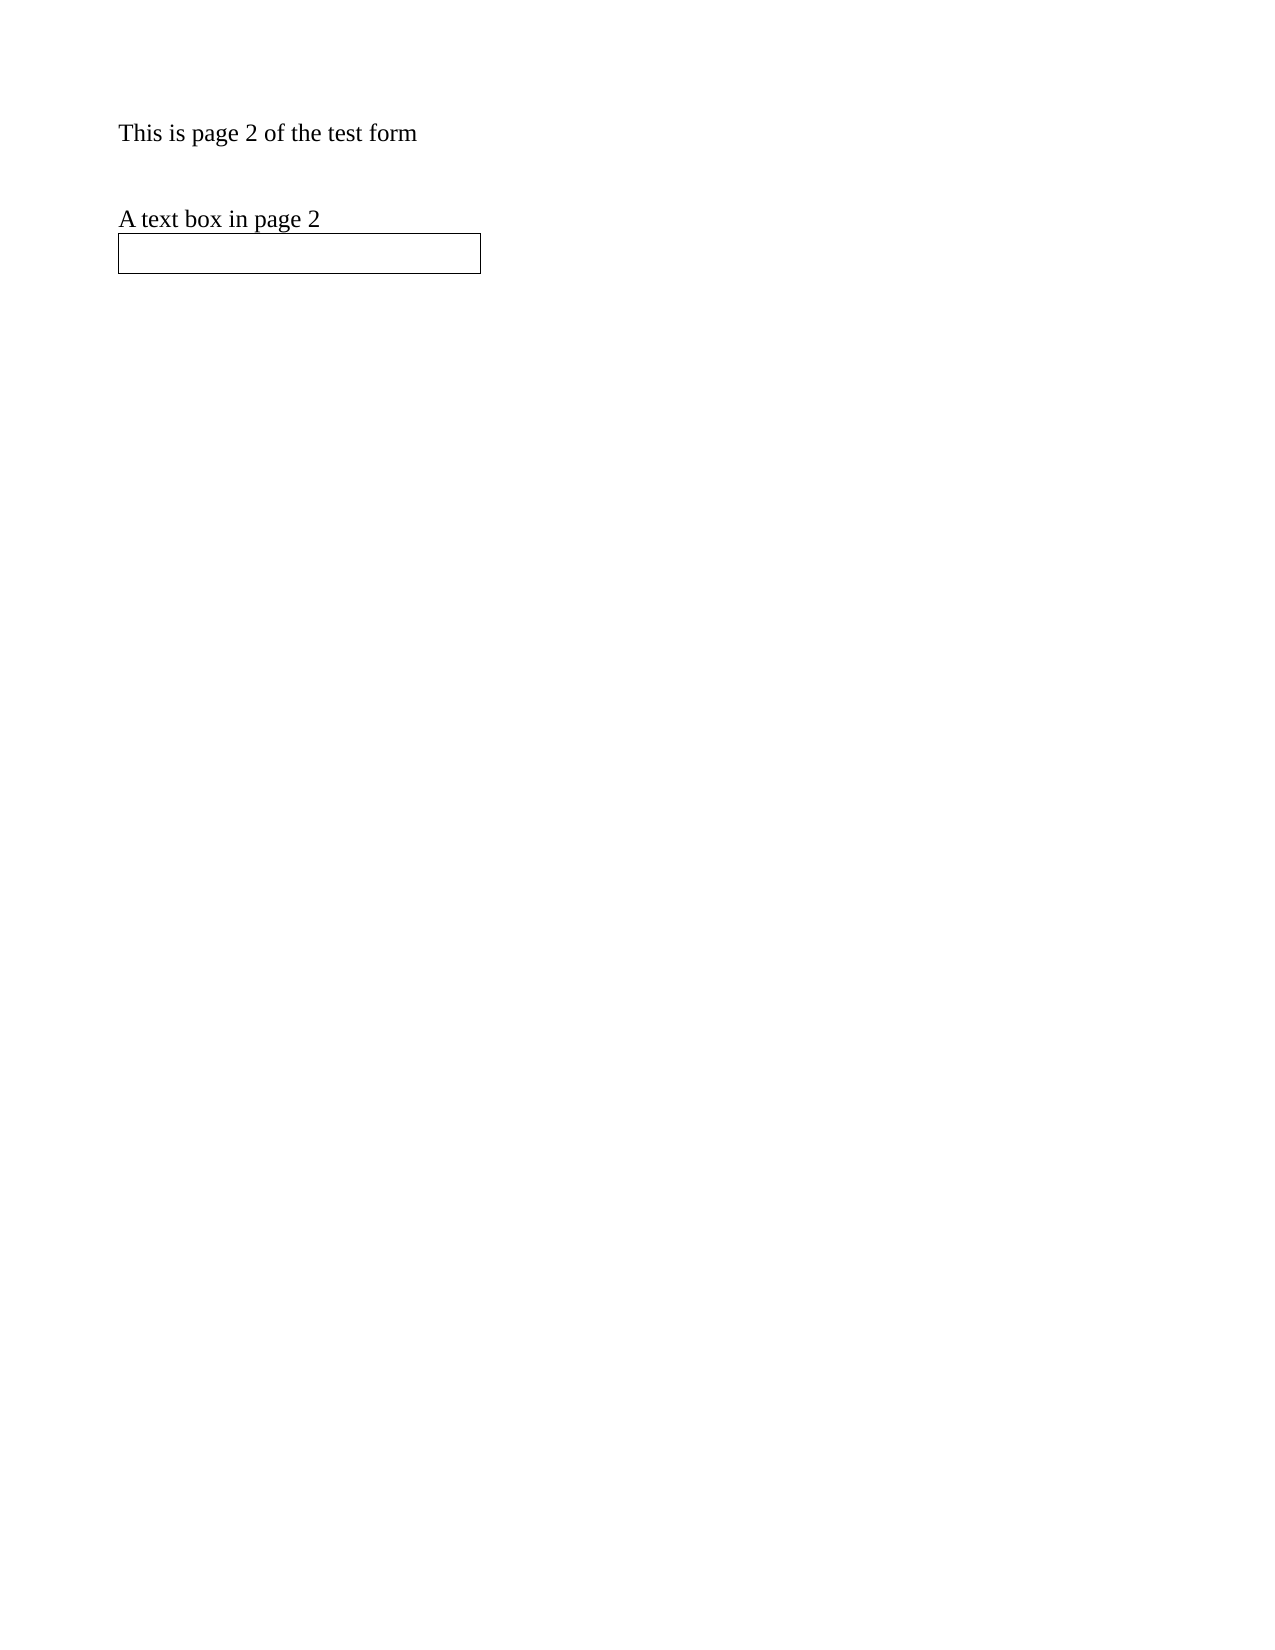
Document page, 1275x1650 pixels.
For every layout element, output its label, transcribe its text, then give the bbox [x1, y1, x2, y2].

text A text box in page 2 [118, 204, 1157, 233]
text This is page 2 of the test form [118, 118, 1157, 147]
